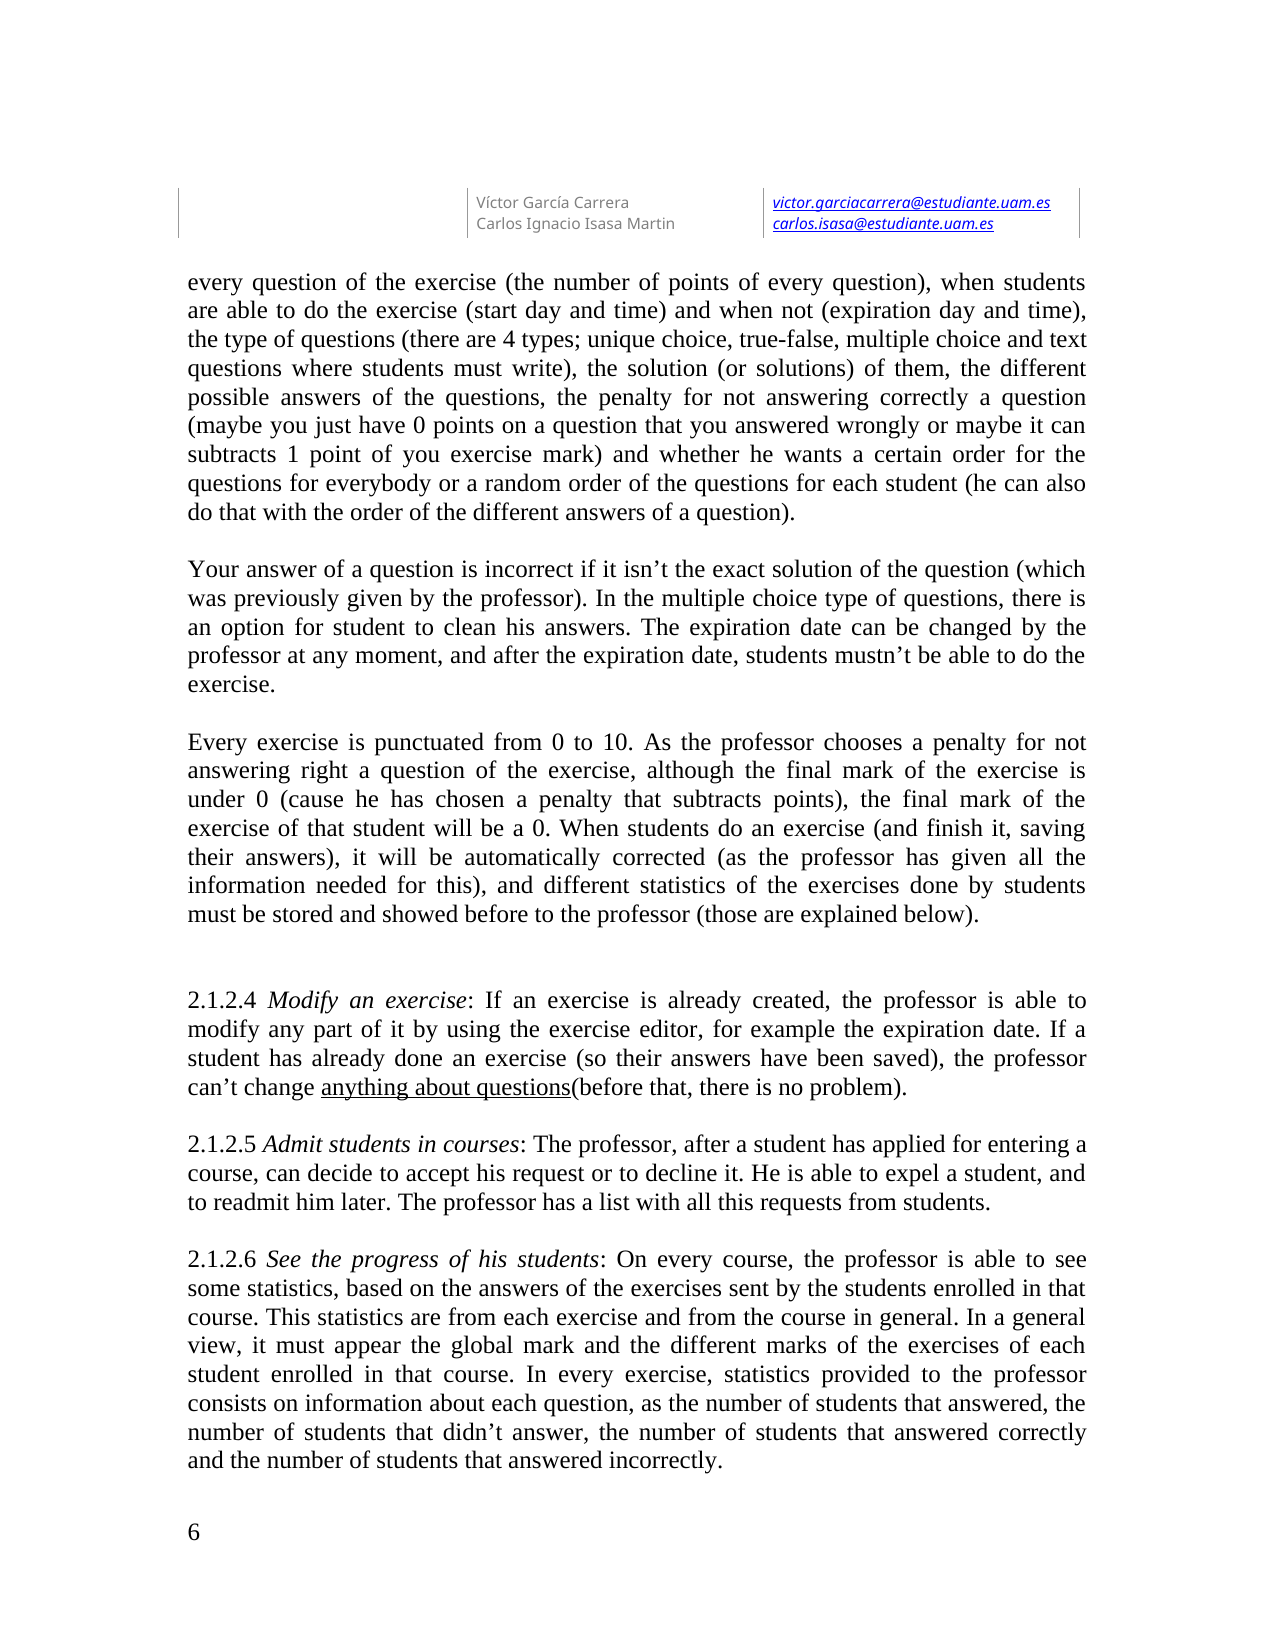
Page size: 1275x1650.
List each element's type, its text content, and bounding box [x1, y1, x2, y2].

text 2.1.2.6 See the progress of his students: On every course, the professor is able to see some statistics, based on the answers of the exercises sent by the students enrolled in that course. This statistics are from each exercise and from the course in general. In a general view, it must appear the global mark and the different marks of the exercises of each student enrolled in that course. In every exercise, statistics provided to the professor consists on information about each question, as the number of students that answered, the number of students that didn’t answer, the number of students that answered correctly and the number of students that answered incorrectly. [187, 1244, 1087, 1474]
text Your answer of a question is incorrect if it isn’t the exact solution of the question (which was previously given by the professor). In the multiple choice type of questions, there is an option for student to clean his answers. The expiration date can be changed by the professor at any moment, and after the expiration date, students mustn’t be able to do the exercise. [187, 554, 1087, 698]
text Every exercise is punctuated from 0 to 10. As the professor chooses a penalty for not answering right a question of the exercise, although the final mark of the exercise is under 0 (cause he has chosen a penalty that subtracts points), the final mark of the exercise of that student will be a 0. When students do an exercise (and finish it, saving their answers), it will be automatically corrected (as the professor has given all the information needed for this), and different statistics of the exercises done by students must be stored and showed before to the professor (those are explained below). [187, 727, 1087, 928]
text 2.1.2.4 Modify an exercise: If an exercise is already created, the professor is able to modify any part of it by using the exercise editor, for example the expiration date. If a student has already done an exercise (so their answers have been saved), the professor can’t change anything about questions(before that, there is no problem). [187, 986, 1087, 1101]
text every question of the exercise (the number of points of every question), when students are able to do the exercise (start day and time) and when not (expiration day and time), the type of questions (there are 4 types; unique choice, true-false, multiple choice and text questions where students must write), the solution (or solutions) of them, the different possible answers of the questions, the penalty for not answering correctly a question (maybe you just have 0 points on a question that you answered wrongly or maybe it can subtracts 1 point of you exercise mark) and whether he wants a certain order for the questions for everybody or a random order of the questions for each student (he can also do that with the order of the different answers of a question). [187, 267, 1087, 526]
text 2.1.2.5 Admit students in courses: The professor, after a student has applied for entering a course, can decide to accept his request or to decline it. He is able to expel a student, and to readmit him later. The professor has a list with all this requests from students. [187, 1129, 1087, 1216]
